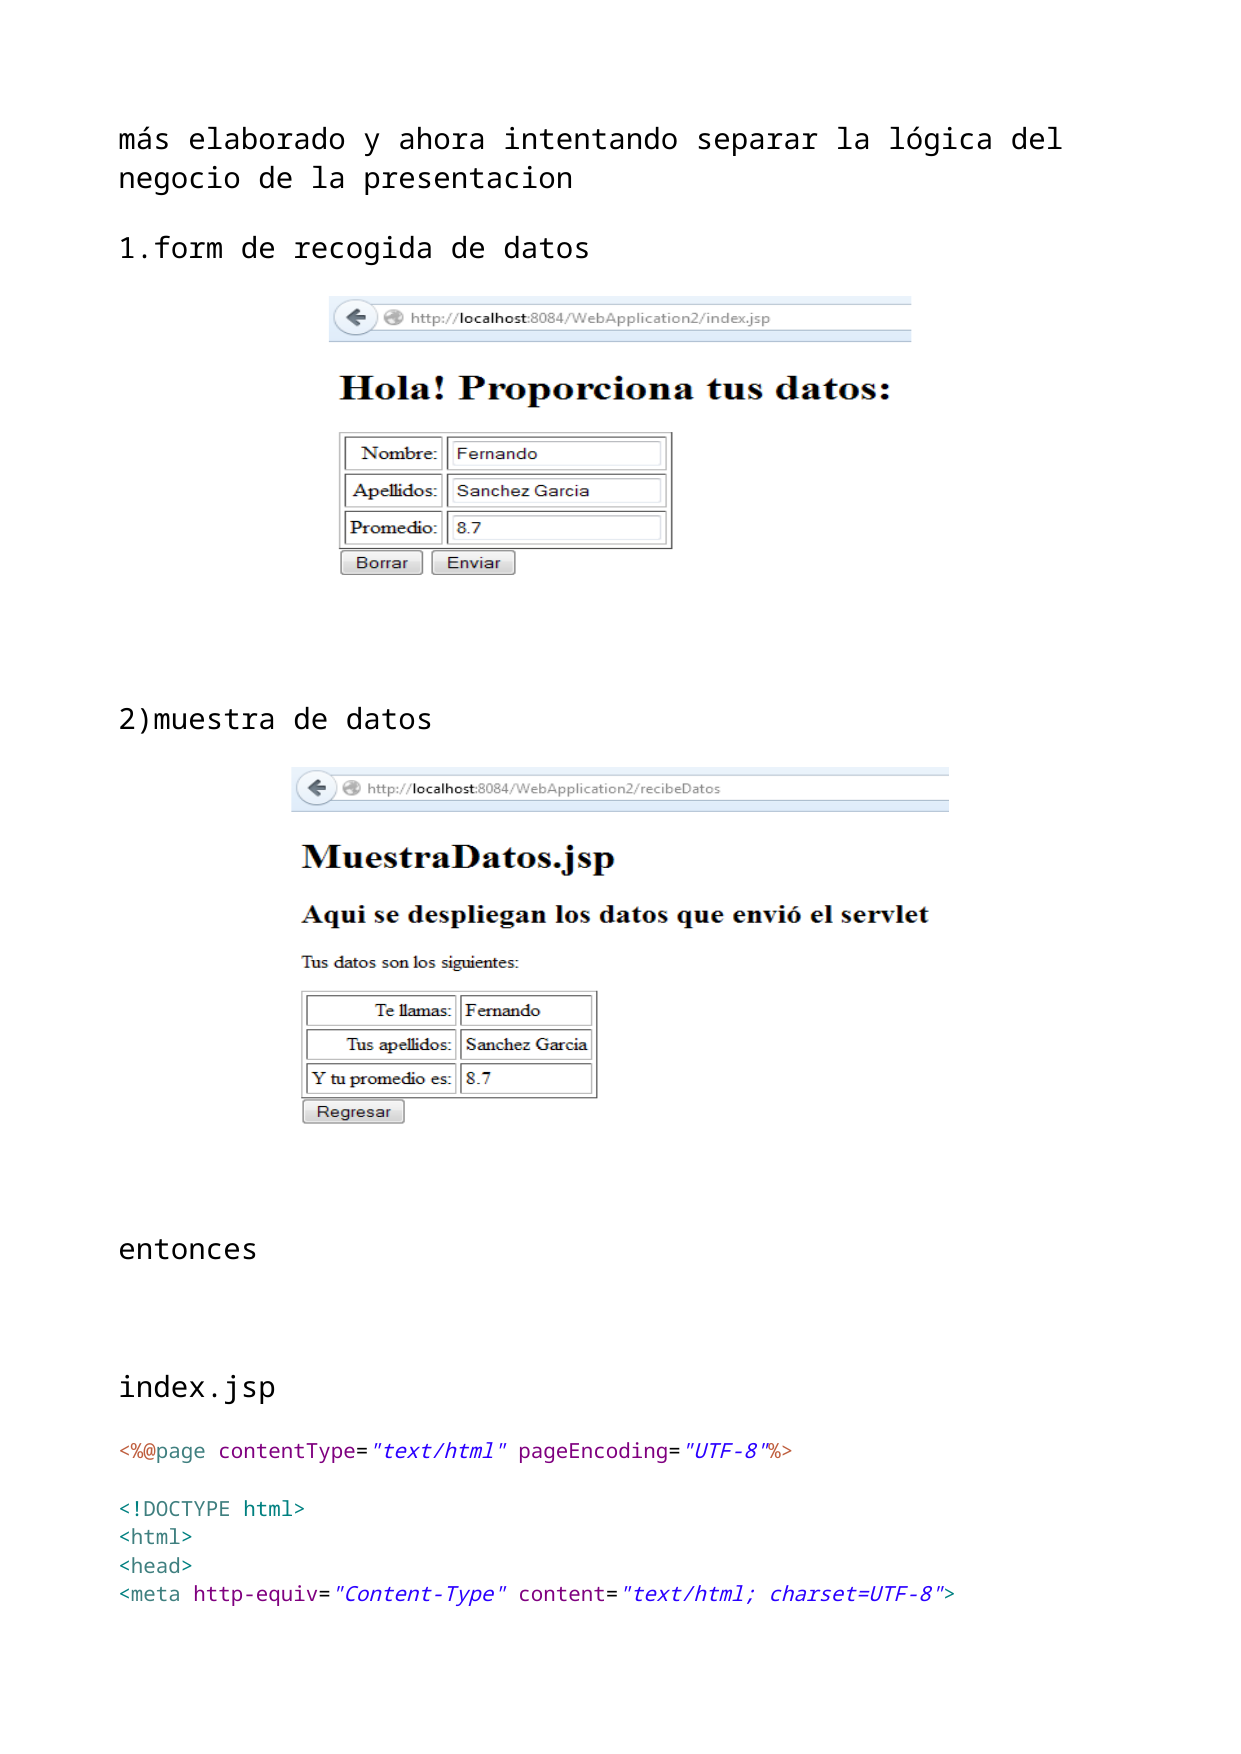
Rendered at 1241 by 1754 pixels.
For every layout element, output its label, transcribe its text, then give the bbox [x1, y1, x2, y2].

text index.jsp [118, 1367, 1122, 1406]
text <%@page contentType="text/html" pageEncoding="UTF-8"%> [118, 1436, 1122, 1464]
text entonces [118, 1228, 1122, 1268]
text <head> [118, 1551, 1122, 1579]
text más elaborado y ahora intentando separar la lógica del negocio de la presentacion [118, 118, 1122, 197]
text 2)muestra de datos [118, 296, 1122, 738]
text 1.form de recogida de datos [118, 227, 1122, 267]
text <html> [118, 1522, 1122, 1551]
text <!DOCTYPE html> [118, 1494, 1122, 1522]
text <meta http-equiv="Content-Type" content="text/html; charset=UTF-8"> [118, 1579, 1122, 1608]
